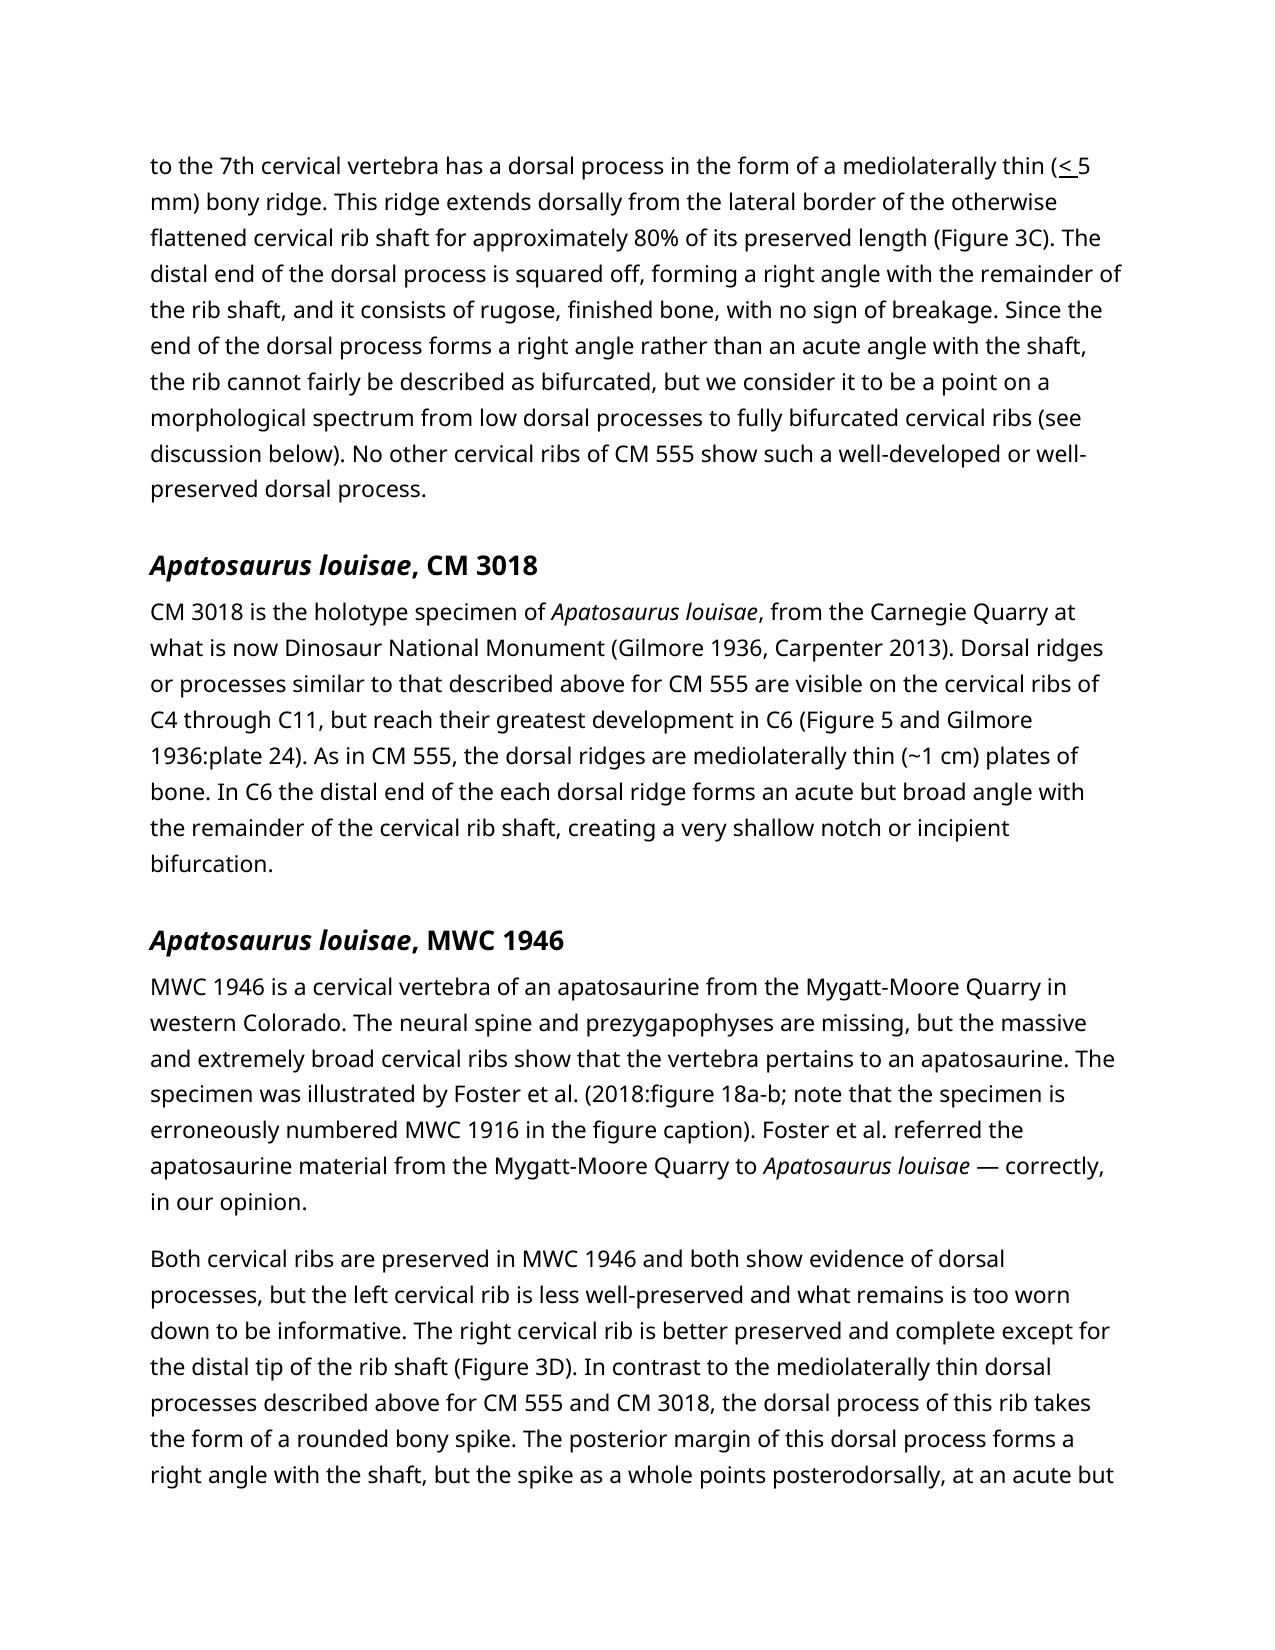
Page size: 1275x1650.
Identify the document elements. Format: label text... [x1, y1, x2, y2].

text to the 7th cervical vertebra has a dorsal process in the form of a mediolaterally thin (< 5 mm) bony ridge. This ridge extends dorsally from the lateral border of the otherwise flattened cervical rib shaft for approximately 80% of its preserved length (Figure 3C). The distal end of the dorsal process is squared off, forming a right angle with the remainder of the rib shaft, and it consists of rugose, finished bone, with no sign of breakage. Since the end of the dorsal process forms a right angle rather than an acute angle with the shaft, the rib cannot fairly be described as bifurcated, but we consider it to be a point on a morphological spectrum from low dorsal processes to fully bifurcated cervical ribs (see discussion below). No other cervical ribs of CM 555 show such a well-developed or well-preserved dorsal process. [150, 150, 1125, 505]
subtitle Apatosaurus louisae, MWC 1946 [150, 921, 1125, 958]
text Both cervical ribs are preserved in MWC 1946 and both show evidence of dorsal processes, but the left cervical rib is less well-preserved and what remains is too worn down to be informative. The right cervical rib is better preserved and complete except for the distal tip of the rib shaft (Figure 3D). In contrast to the mediolaterally thin dorsal processes described above for CM 555 and CM 3018, the dorsal process of this rib takes the form of a rounded bony spike. The posterior margin of this dorsal process forms a right angle with the shaft, but the spike as a whole points posterodorsally, at an acute but [150, 1243, 1125, 1490]
text MWC 1946 is a cervical vertebra of an apatosaurine from the Mygatt-Moore Quarry in western Colorado. The neural spine and prezygapophyses are missing, but the massive and extremely broad cervical ribs show that the vertebra pertains to an apatosaurine. The specimen was illustrated by Foster et al. (2018:figure 18a-b; note that the specimen is erroneously numbered MWC 1916 in the figure caption). Foster et al. referred the apatosaurine material from the Mygatt-Moore Quarry to Apatosaurus louisae — correctly, in our opinion. [150, 971, 1125, 1217]
text CM 3018 is the holotype specimen of Apatosaurus louisae, from the Carnegie Quarry at what is now Dinosaur National Monument (Gilmore 1936, Carpenter 2013). Dorsal ridges or processes similar to that described above for CM 555 are visible on the cervical ribs of C4 through C11, but reach their greatest development in C6 (Figure 5 and Gilmore 1936:plate 24). As in CM 555, the dorsal ridges are mediolaterally thin (~1 cm) plates of bone. In C6 the distal end of the each dorsal ridge forms an acute but broad angle with the remainder of the cervical rib shaft, creating a very shallow notch or incipient bifurcation. [150, 596, 1125, 879]
subtitle Apatosaurus louisae, CM 3018 [150, 547, 1125, 584]
